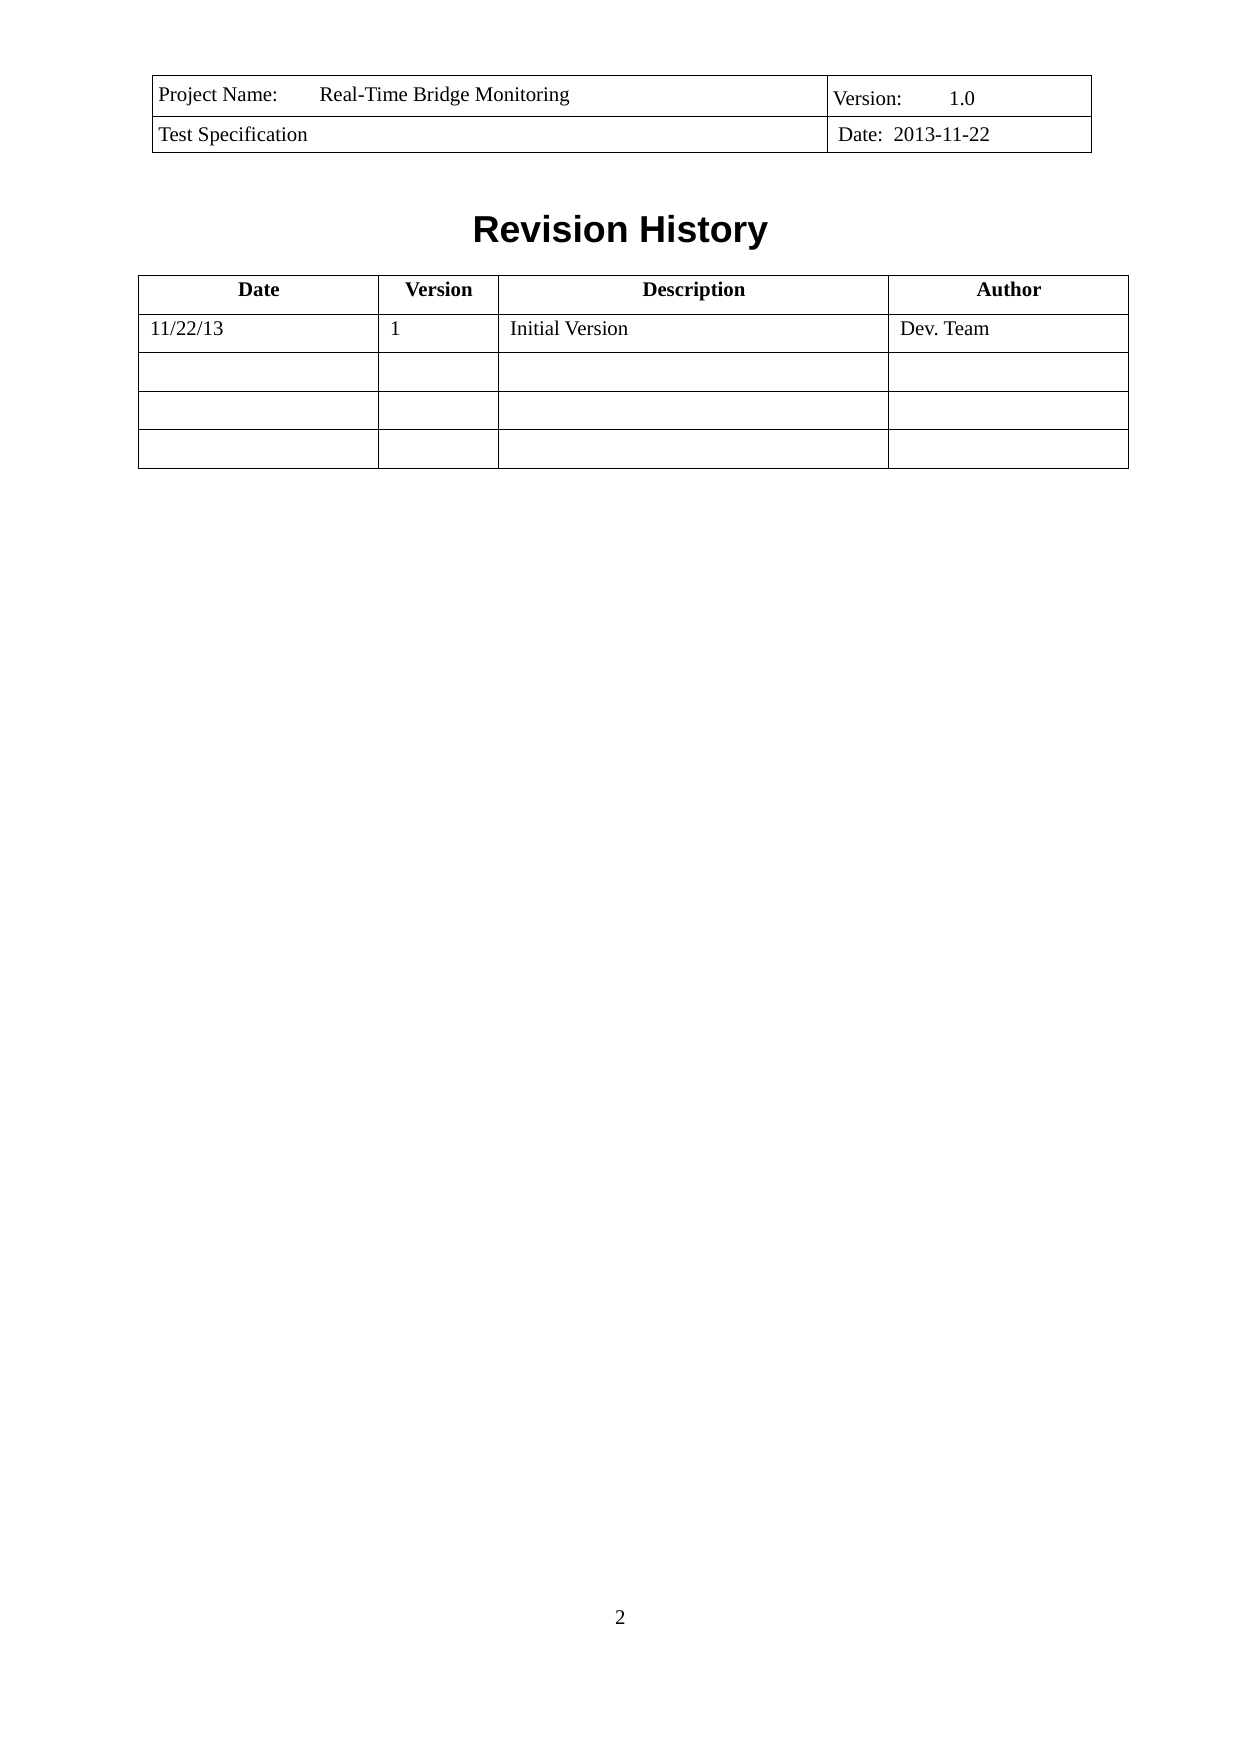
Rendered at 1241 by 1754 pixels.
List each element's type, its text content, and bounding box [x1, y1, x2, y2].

table_cell 11/22/13 [139, 315, 378, 352]
table_cell [139, 392, 378, 429]
table_cell [499, 392, 888, 429]
table_cell 1 [379, 315, 498, 352]
table_header Author [889, 276, 1128, 313]
table_cell [379, 392, 498, 429]
table_header Version [379, 276, 498, 313]
table_cell [499, 353, 888, 391]
table_cell Initial Version [499, 315, 888, 352]
table_cell [889, 353, 1128, 391]
table_cell [889, 430, 1128, 468]
table_cell [139, 353, 378, 391]
table_cell [889, 392, 1128, 429]
table_header Date [139, 276, 378, 313]
table_header Description [499, 276, 888, 313]
table_cell [379, 430, 498, 468]
title Revision History [150, 207, 1090, 250]
table_cell Dev. Team [889, 315, 1128, 352]
table_cell [379, 353, 498, 391]
table_cell [139, 430, 378, 468]
table_cell [499, 430, 888, 468]
